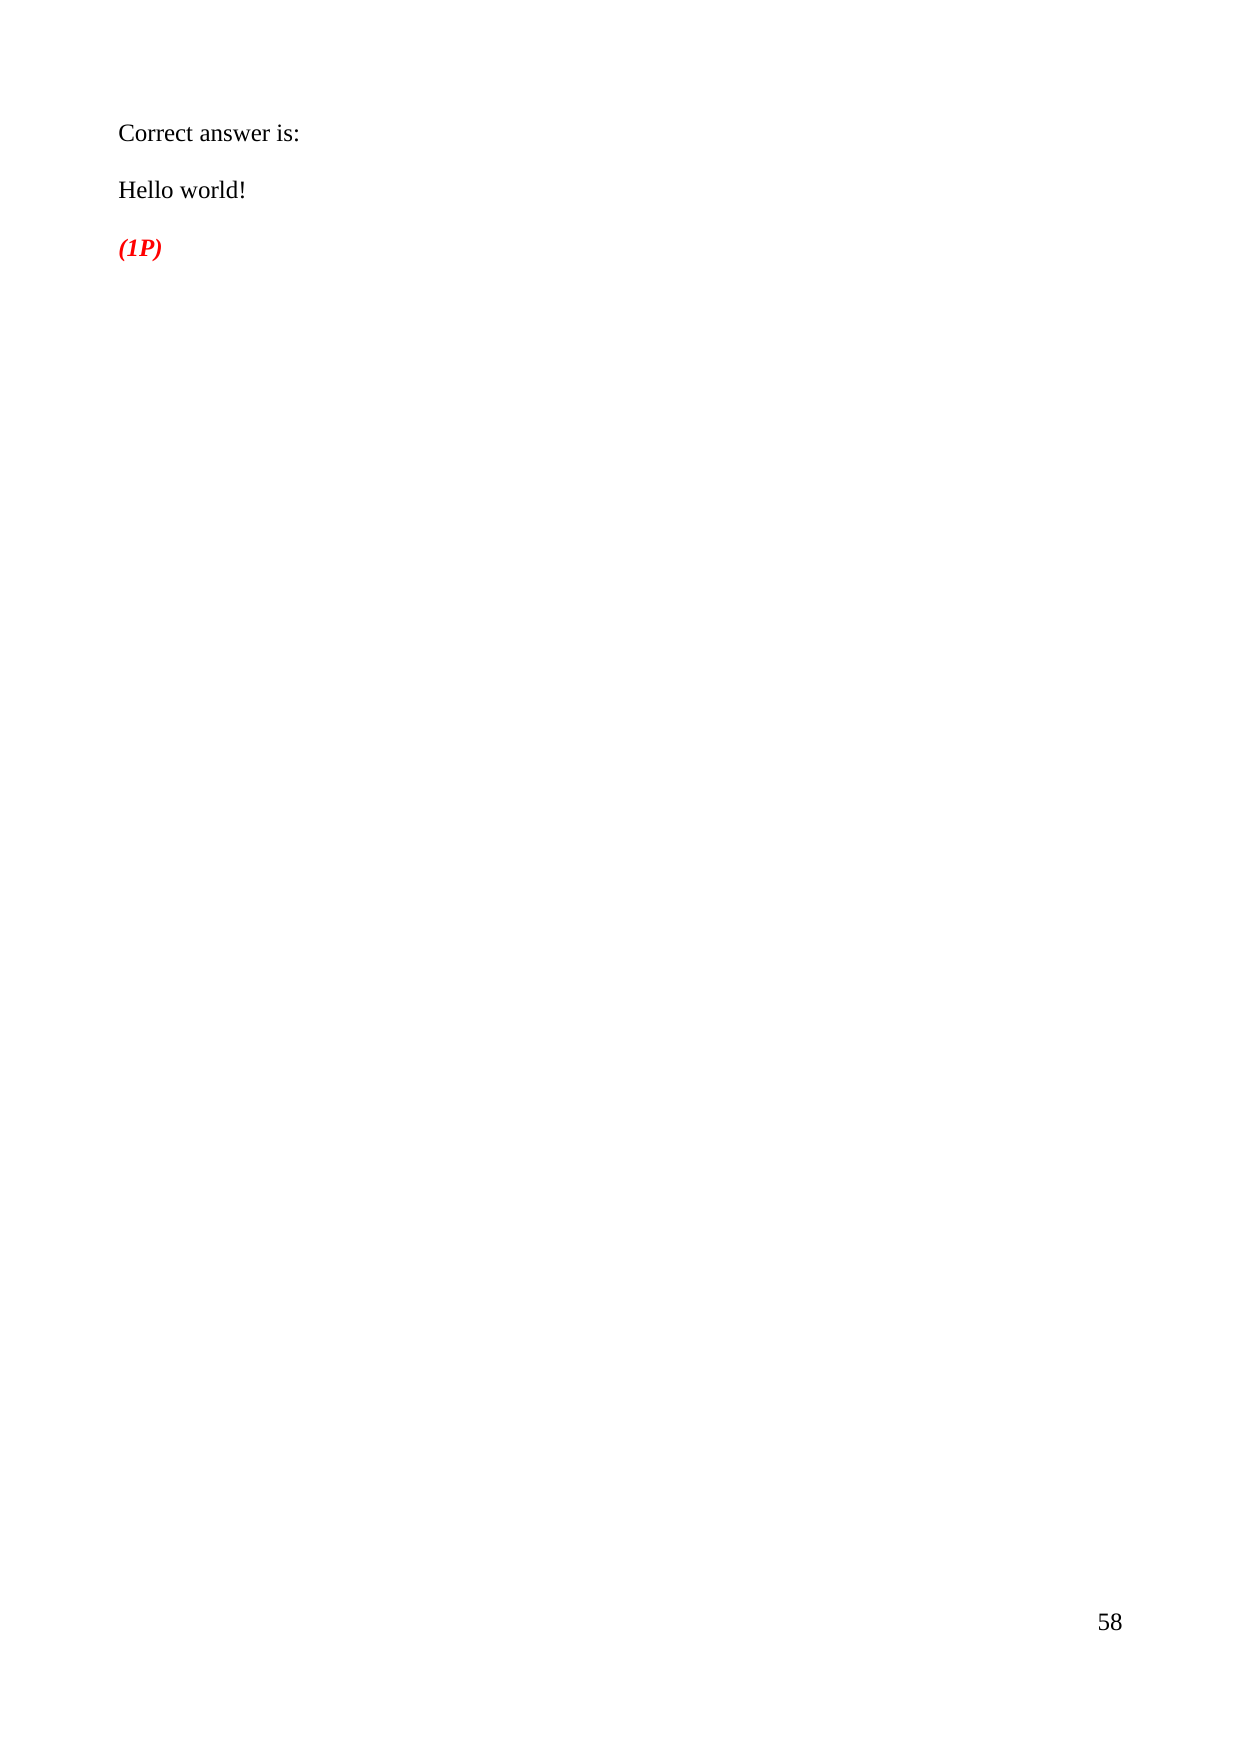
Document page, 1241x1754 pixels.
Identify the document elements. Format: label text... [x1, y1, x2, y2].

text Correct answer is: [118, 118, 1122, 147]
text Hello world! [118, 176, 1122, 204]
text (1P) [118, 233, 1122, 262]
